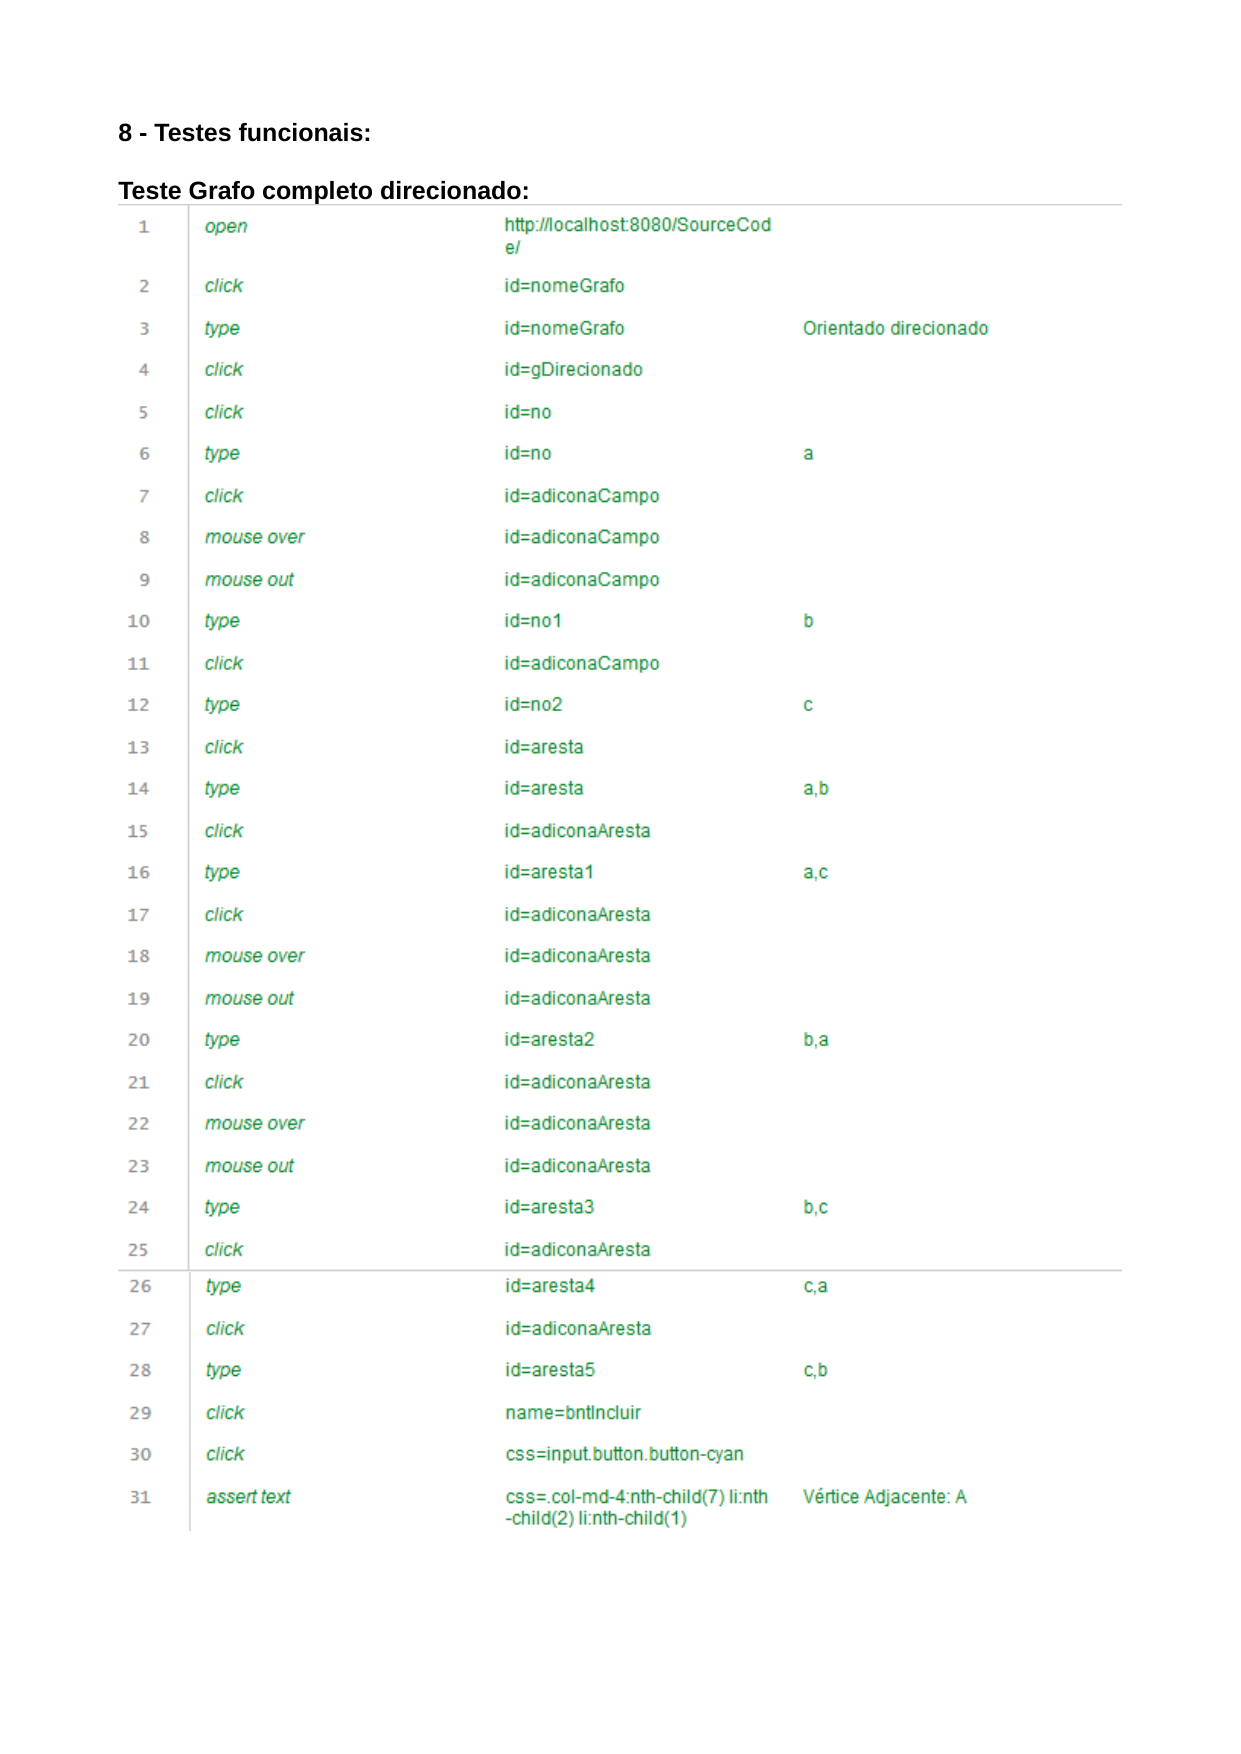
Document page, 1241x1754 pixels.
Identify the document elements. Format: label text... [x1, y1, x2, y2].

text Teste Grafo completo direcionado: [118, 176, 1122, 204]
text 8 - Testes funcionais: [118, 118, 1122, 147]
picture [118, 204, 1123, 1531]
